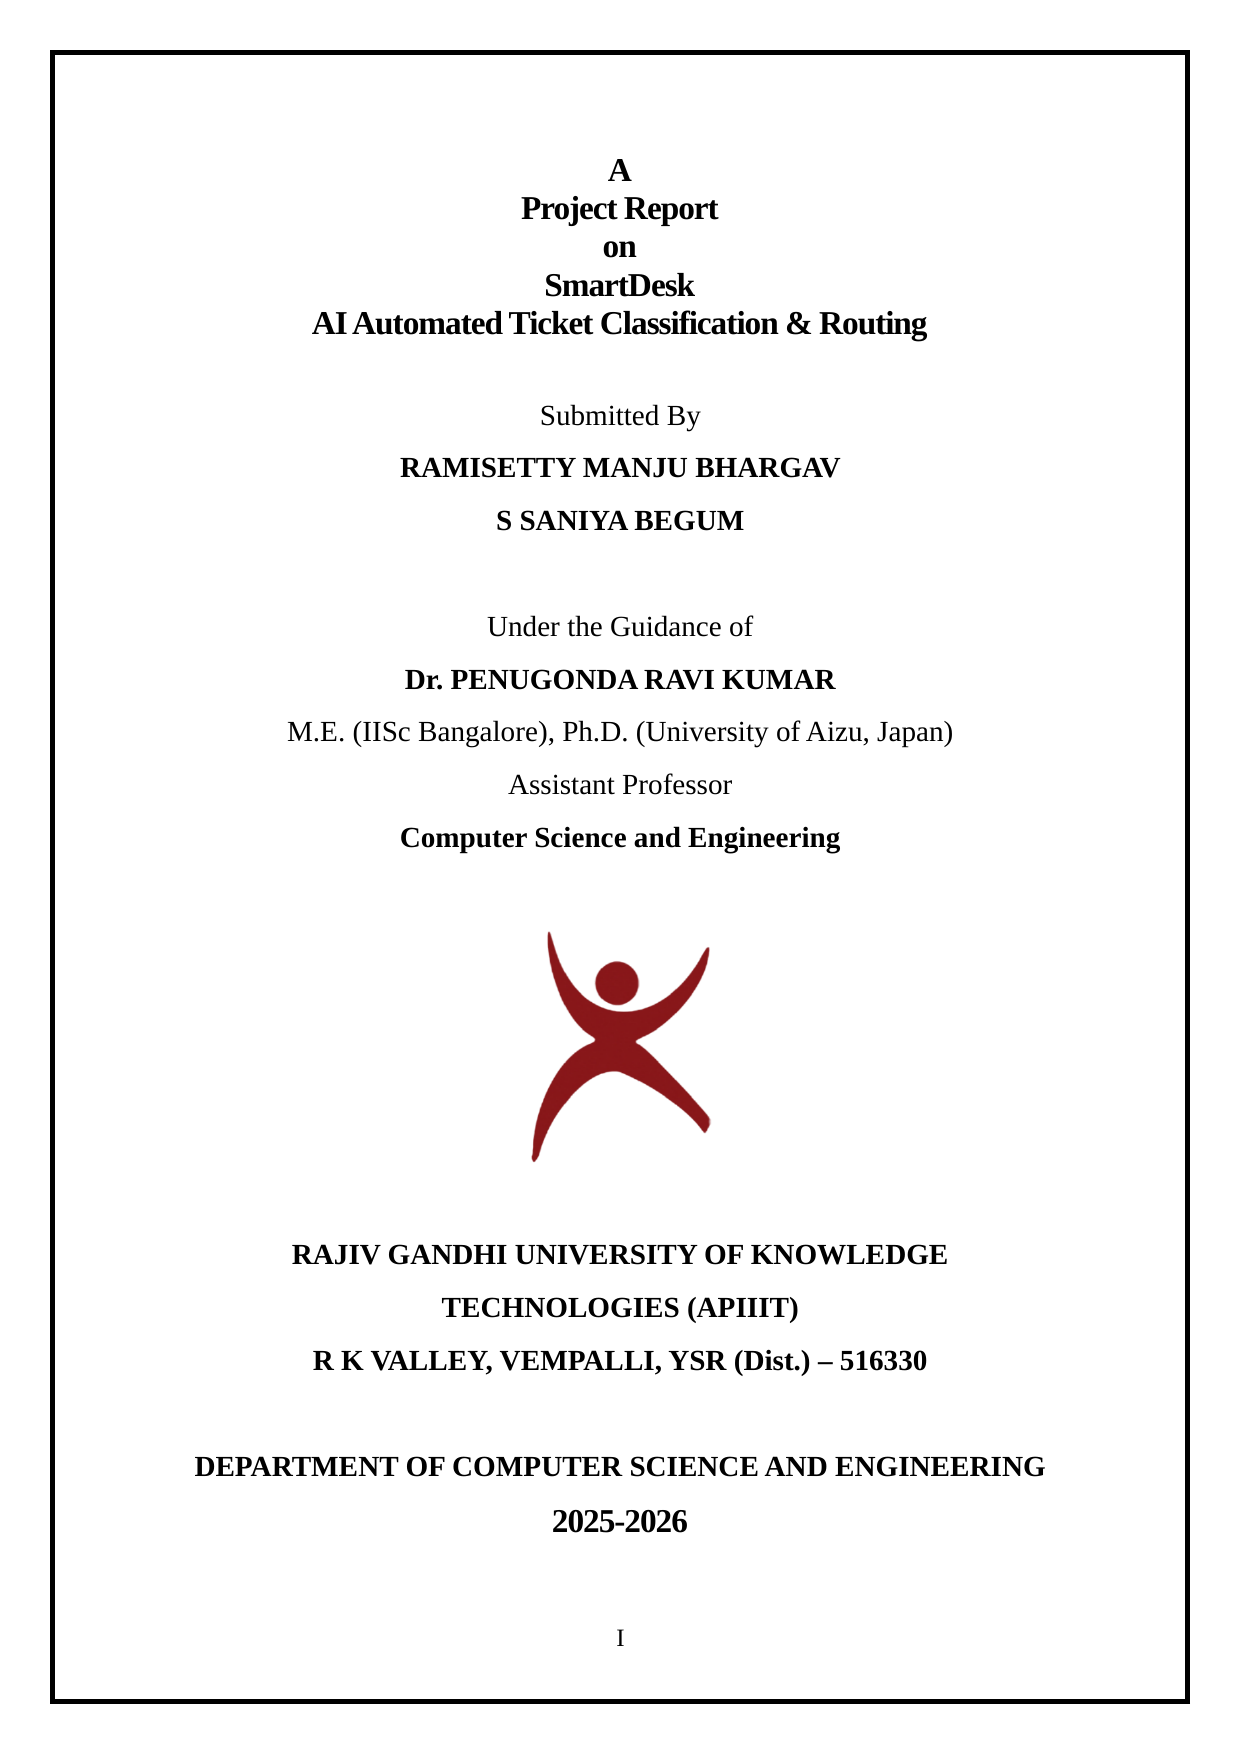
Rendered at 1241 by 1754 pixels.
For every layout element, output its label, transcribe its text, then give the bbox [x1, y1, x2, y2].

title 2025-2026 [150, 1501, 1090, 1540]
text TECHNOLOGIES (APIIIT) [150, 1290, 1090, 1324]
text R K VALLEY, VEMPALLI, YSR (Dist.) – 516330 [150, 1343, 1090, 1377]
text Under the Guidance of [150, 609, 1090, 642]
title SmartDesk [150, 265, 1090, 303]
text Assistant Professor [150, 767, 1090, 801]
text Submitted By [150, 398, 1090, 431]
picture [527, 925, 714, 1166]
title A [150, 150, 1090, 188]
text RAMISETTY MANJU BHARGAV [150, 451, 1090, 484]
title on [150, 227, 1090, 265]
text Dr. PENUGONDA RAVI KUMAR [150, 662, 1090, 695]
text DEPARTMENT OF COMPUTER SCIENCE AND ENGINEERING [150, 1449, 1090, 1482]
text RAJIV GANDHI UNIVERSITY OF KNOWLEDGE [150, 1237, 1090, 1271]
text Computer Science and Engineering [150, 820, 1090, 854]
title AI Automated Ticket Classification & Routing [150, 303, 1090, 342]
title Project Report [150, 188, 1090, 227]
text S SANIYA BEGUM [150, 503, 1090, 537]
text M.E. (IISc Bangalore), Ph.D. (University of Aizu, Japan) [150, 714, 1090, 748]
